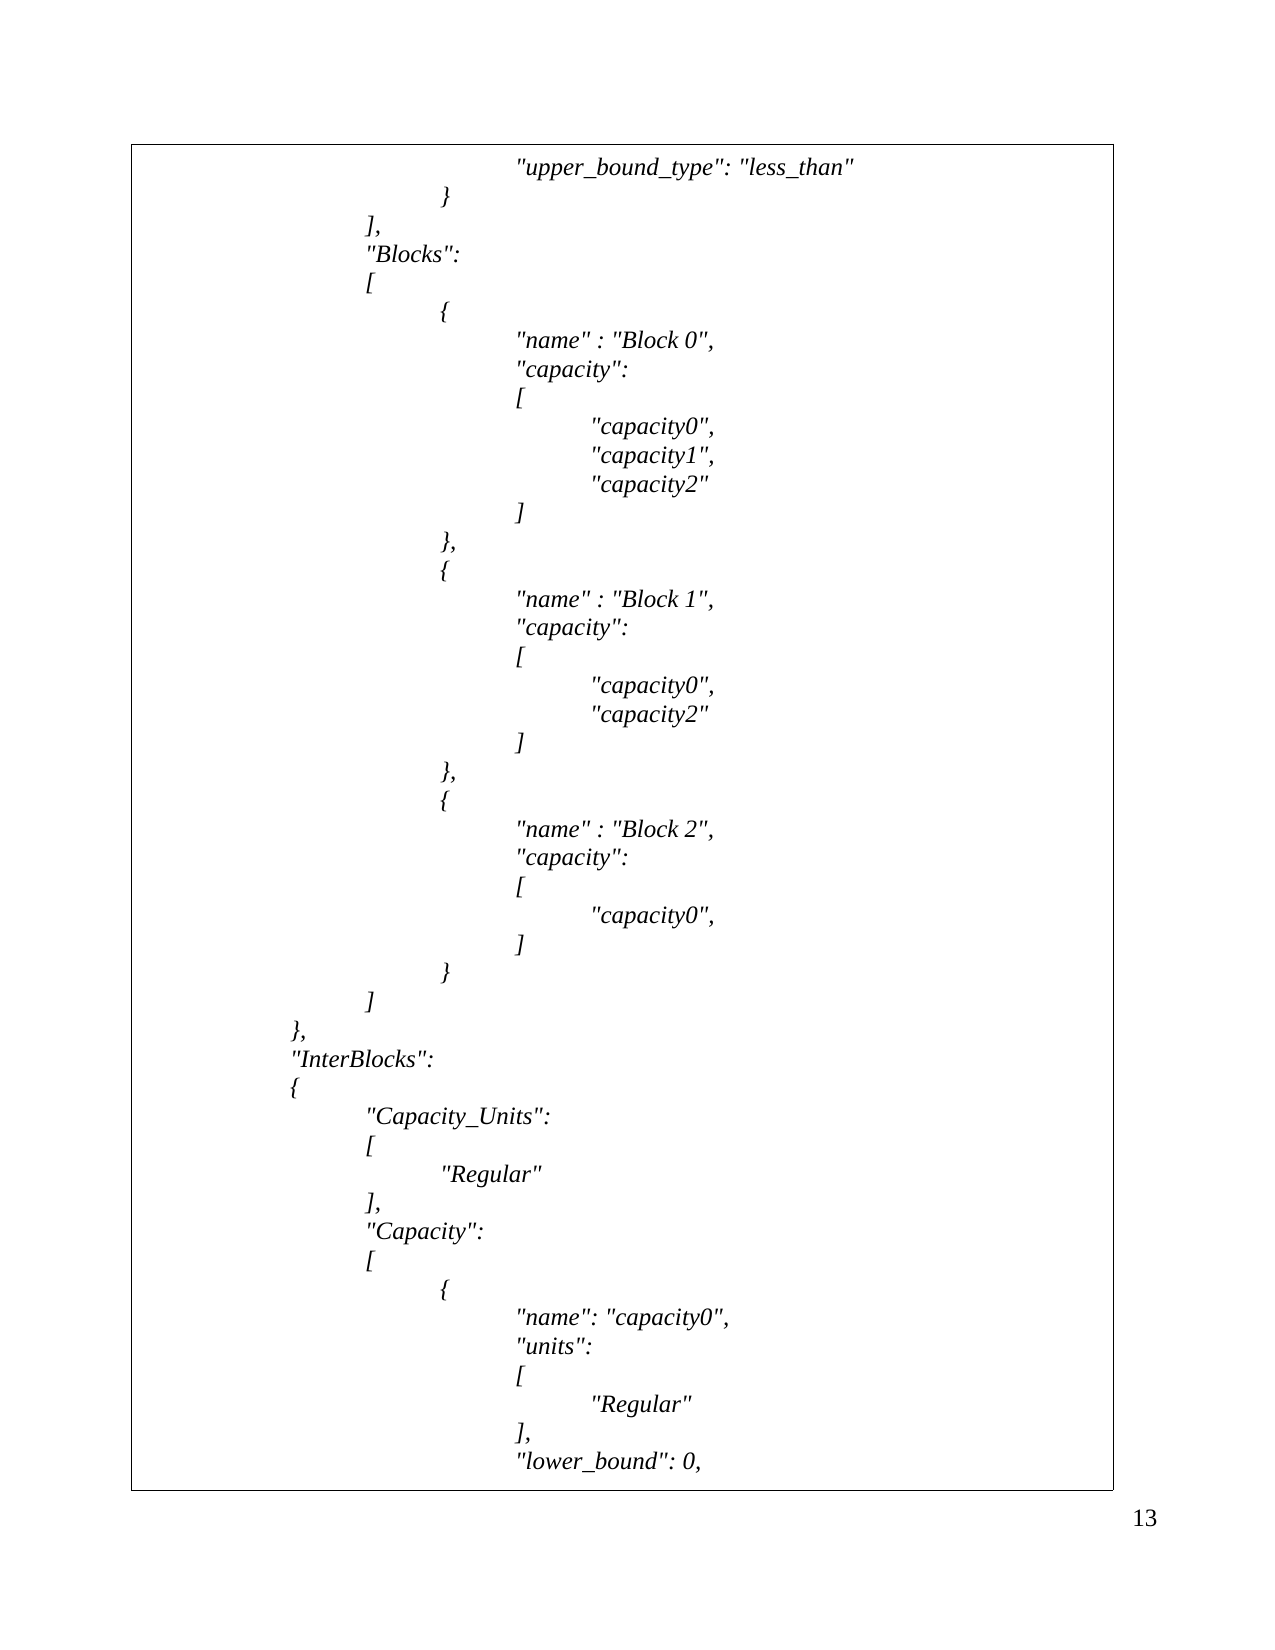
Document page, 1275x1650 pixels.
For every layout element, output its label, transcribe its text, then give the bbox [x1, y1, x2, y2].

text "Blocks": [140, 239, 1104, 267]
text ] [140, 929, 1104, 957]
text "lower_bound": 0, [140, 1446, 1104, 1475]
text "capacity": [140, 842, 1104, 871]
text "capacity2" [140, 469, 1104, 497]
text }, [140, 756, 1104, 785]
text "InterBlocks": [140, 1044, 1104, 1072]
text ] [140, 497, 1104, 526]
text { [140, 1072, 1104, 1101]
text "name" : "Block 1", [140, 584, 1104, 612]
text }, [140, 1015, 1104, 1044]
text } [140, 181, 1104, 210]
text } [140, 957, 1104, 986]
text [ [140, 871, 1104, 900]
text "capacity0", [140, 900, 1104, 929]
text ], [140, 1417, 1104, 1446]
text { [140, 296, 1104, 325]
text [ [140, 267, 1104, 296]
text ], [140, 210, 1104, 239]
text [ [140, 1245, 1104, 1274]
text { [140, 785, 1104, 814]
text "Regular" [140, 1389, 1104, 1417]
text "name" : "Block 2", [140, 814, 1104, 842]
text "name" : "Block 0", [140, 325, 1104, 354]
text }, [140, 526, 1104, 555]
text "Capacity_Units": [140, 1101, 1104, 1130]
text [ [140, 1130, 1104, 1159]
text "name": "capacity0", [140, 1302, 1104, 1331]
text ] [140, 727, 1104, 756]
text "upper_bound_type": "less_than" [140, 152, 1104, 181]
text ] [140, 986, 1104, 1015]
text "Regular" [140, 1159, 1104, 1187]
text ], [140, 1187, 1104, 1216]
text [ [140, 641, 1104, 670]
text [ [140, 1360, 1104, 1389]
text "capacity0", [140, 411, 1104, 440]
text [ [140, 382, 1104, 411]
text "Capacity": [140, 1216, 1104, 1245]
text "capacity0", [140, 670, 1104, 699]
text "capacity1", [140, 440, 1104, 469]
text "capacity": [140, 612, 1104, 641]
text { [140, 555, 1104, 584]
text { [140, 1274, 1104, 1302]
text "capacity": [140, 354, 1104, 382]
text "units": [140, 1331, 1104, 1360]
text "capacity2" [140, 699, 1104, 727]
